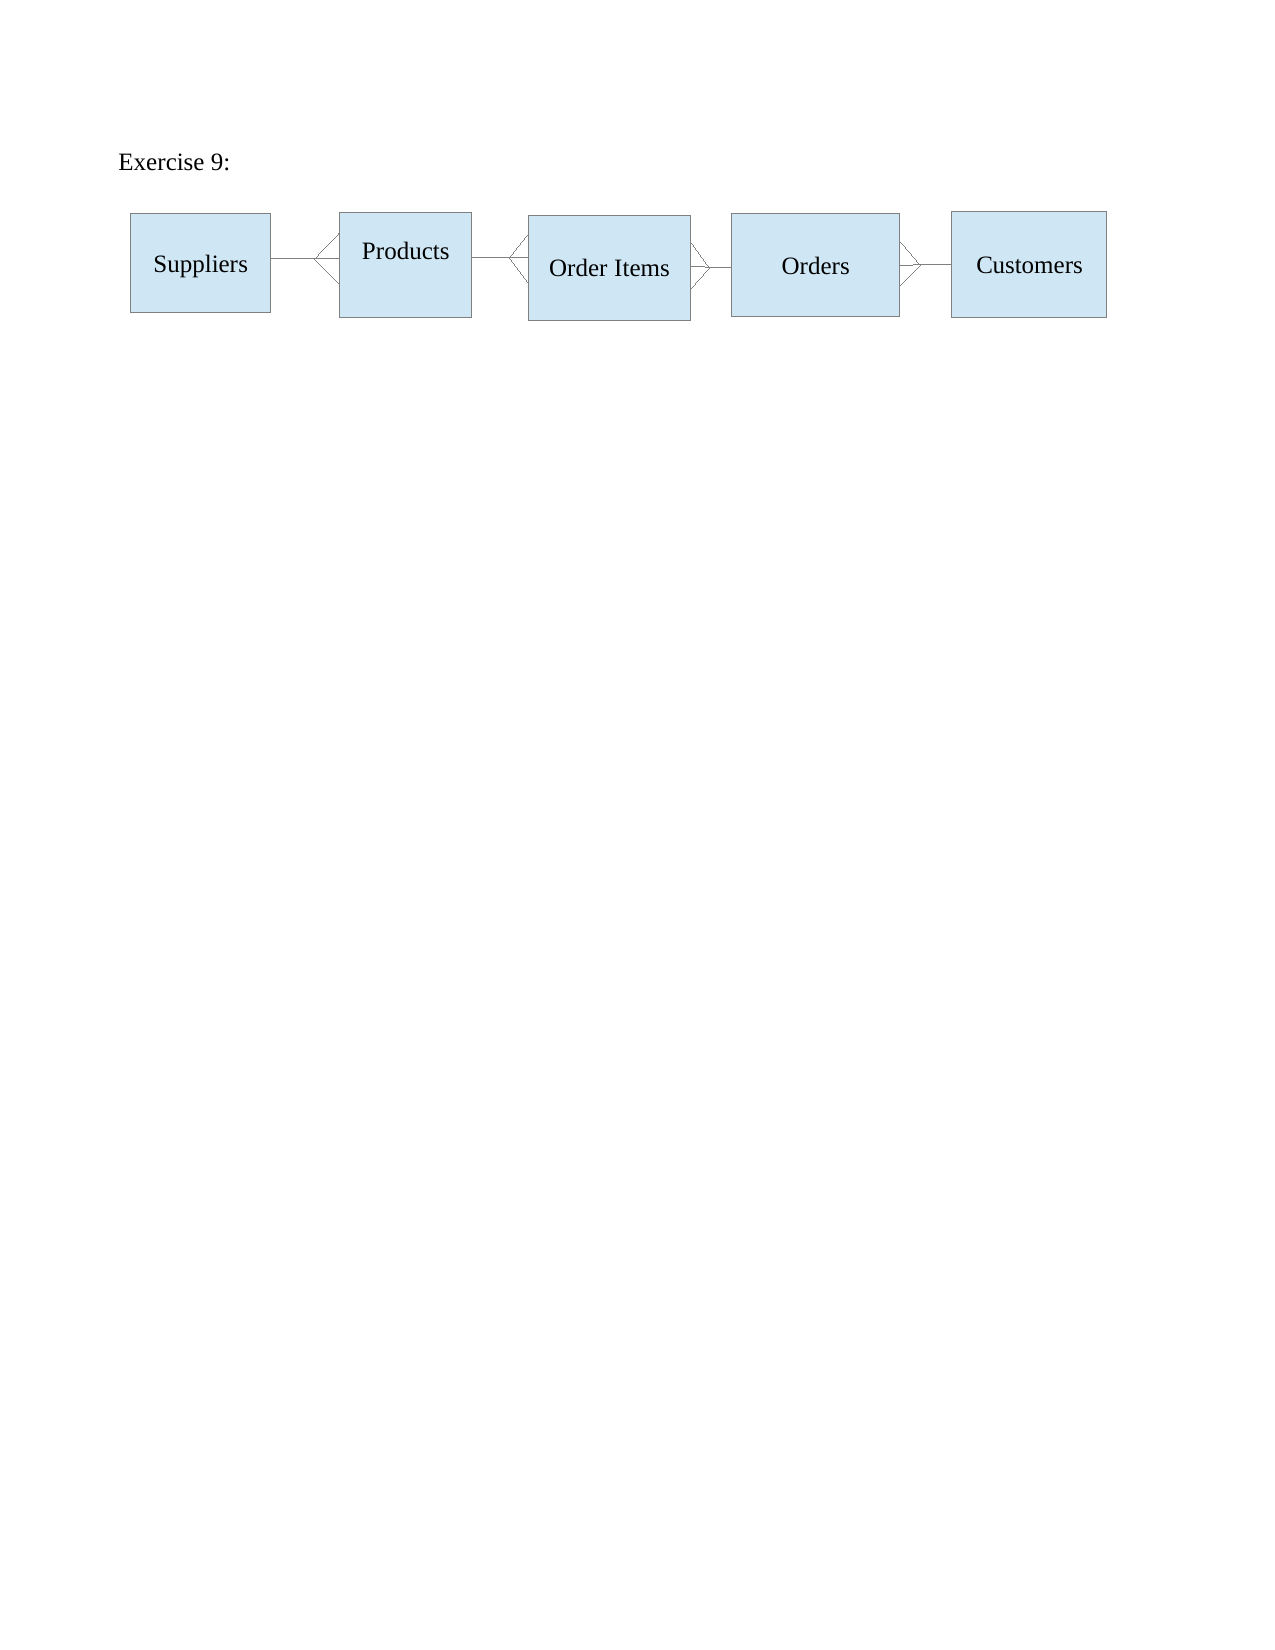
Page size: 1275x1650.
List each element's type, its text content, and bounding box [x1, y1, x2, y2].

text Exercise 9: [118, 147, 1157, 176]
